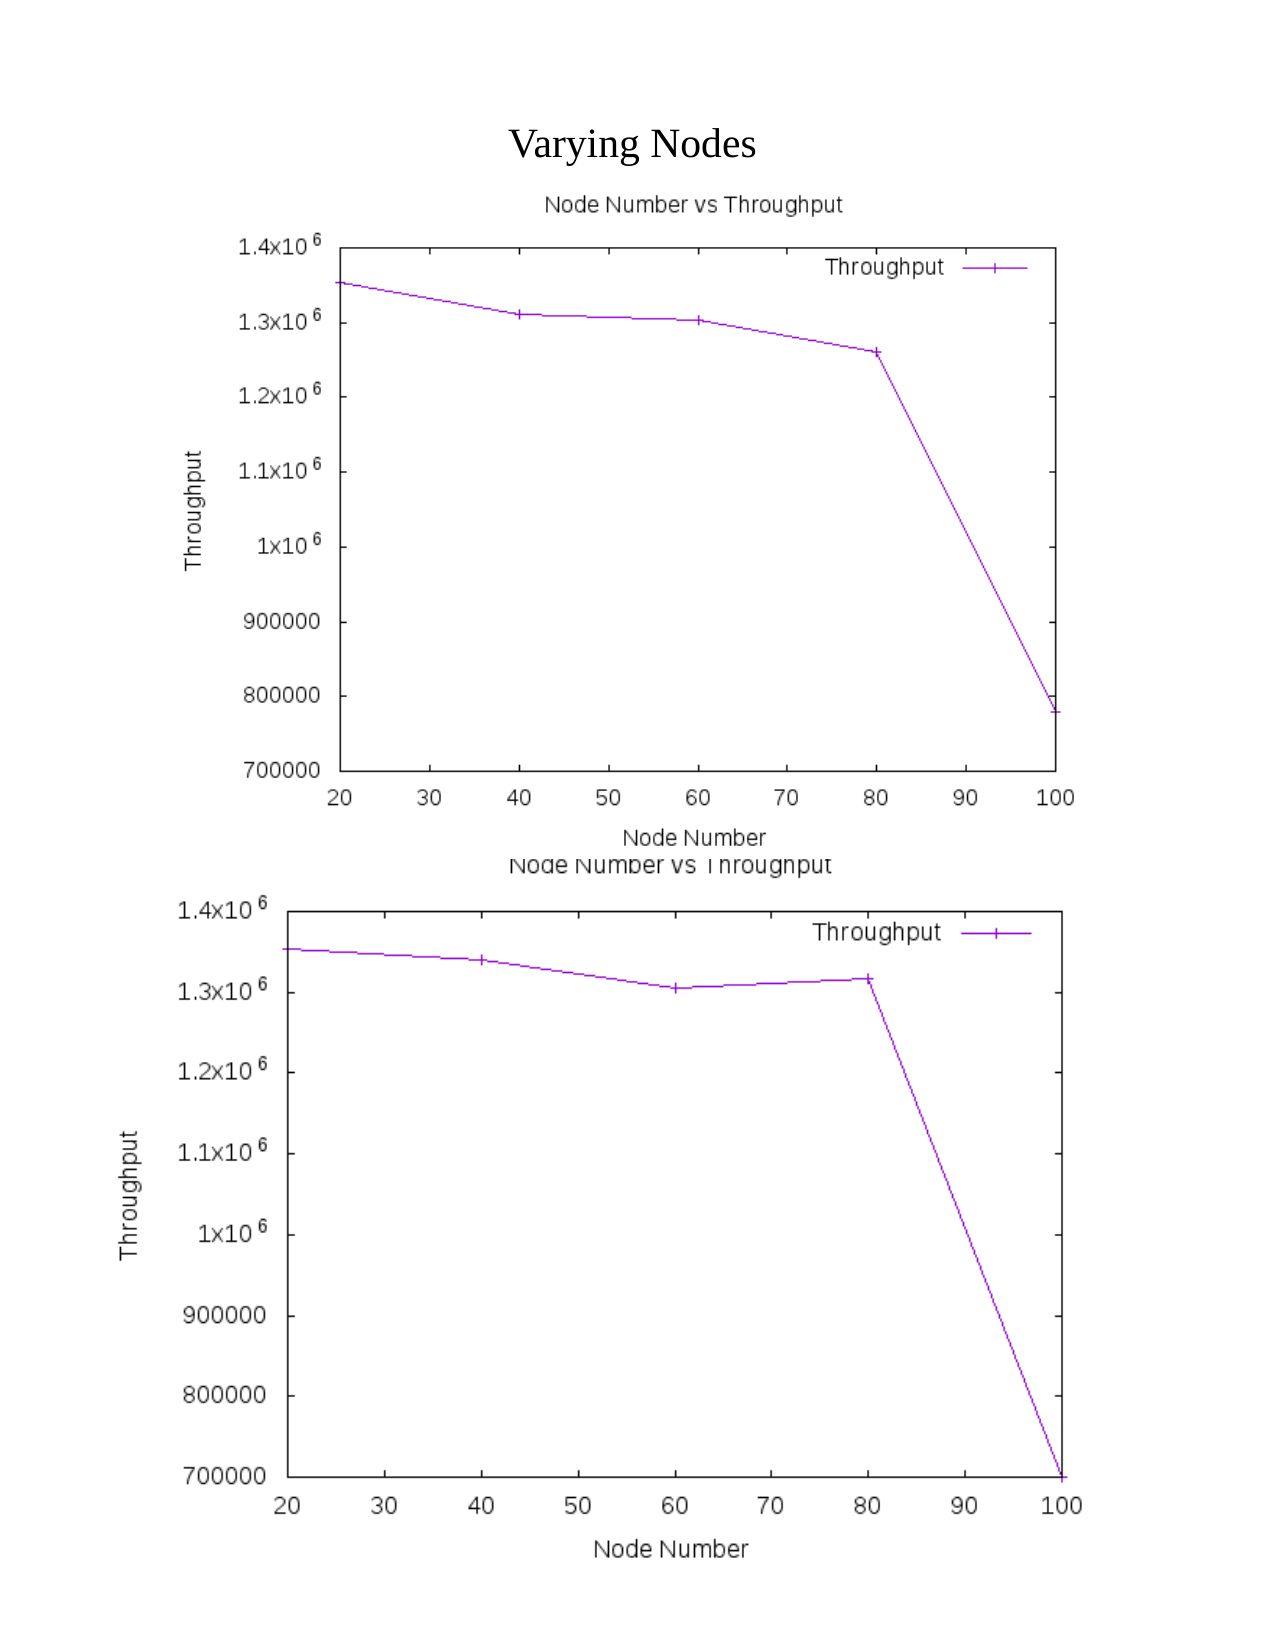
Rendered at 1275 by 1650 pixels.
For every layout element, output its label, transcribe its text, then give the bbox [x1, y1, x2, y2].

picture [109, 166, 1109, 1572]
text Varying Nodes [118, 118, 1157, 166]
